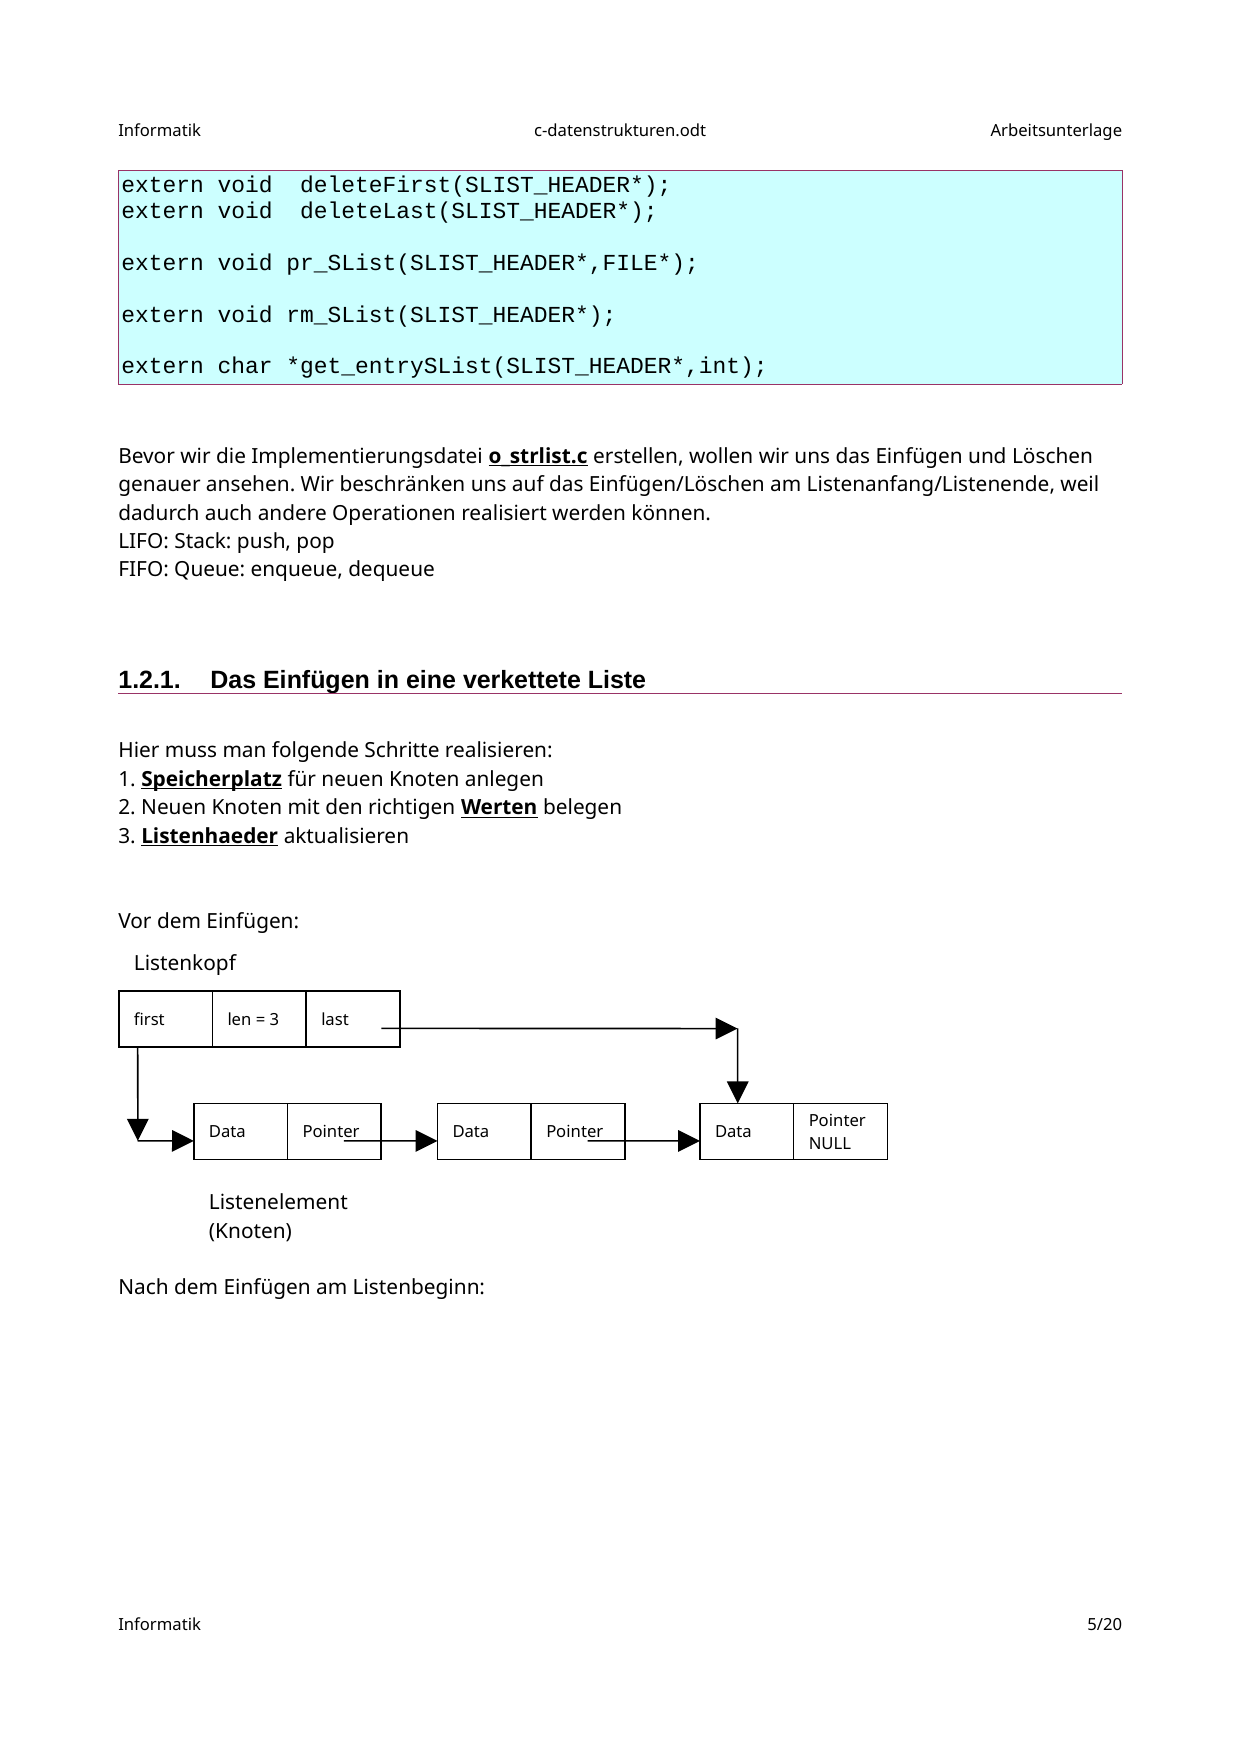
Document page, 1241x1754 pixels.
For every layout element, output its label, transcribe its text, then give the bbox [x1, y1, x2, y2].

text 2. Neuen Knoten mit den richtigen Werten belegen [118, 792, 1122, 821]
text Bevor wir die Implementierungsdatei o_strlist.c erstellen, wollen wir uns das Einfügen und Löschen genauer ansehen. Wir beschränken uns auf das Einfügen/Löschen am Listenanfang/Listenende, weil dadurch auch andere Operationen realisiert werden können. [118, 441, 1122, 526]
text 1. Speicherplatz für neuen Knoten anlegen [118, 764, 1122, 792]
text Vor dem Einfügen: [118, 906, 1122, 934]
subtitle Das Einfügen in eine verkettete Liste [118, 665, 1122, 693]
text extern void deleteFirst(SLIST_HEADER*); [119, 171, 1122, 196]
text FIFO: Queue: enqueue, dequeue [118, 554, 1122, 583]
text extern char *get_entrySList(SLIST_HEADER*,int); [119, 352, 1122, 384]
text 3. Listenhaeder aktualisieren [118, 821, 1122, 849]
text Nach dem Einfügen am Listenbeginn: [118, 1272, 1122, 1301]
text LIFO: Stack: push, pop [118, 526, 1122, 554]
text extern void deleteLast(SLIST_HEADER*); [119, 196, 1122, 222]
text Hier muss man folgende Schritte realisieren: [118, 736, 1122, 764]
text extern void rm_SList(SLIST_HEADER*); [119, 300, 1122, 326]
text extern void pr_SList(SLIST_HEADER*,FILE*); [119, 248, 1122, 274]
